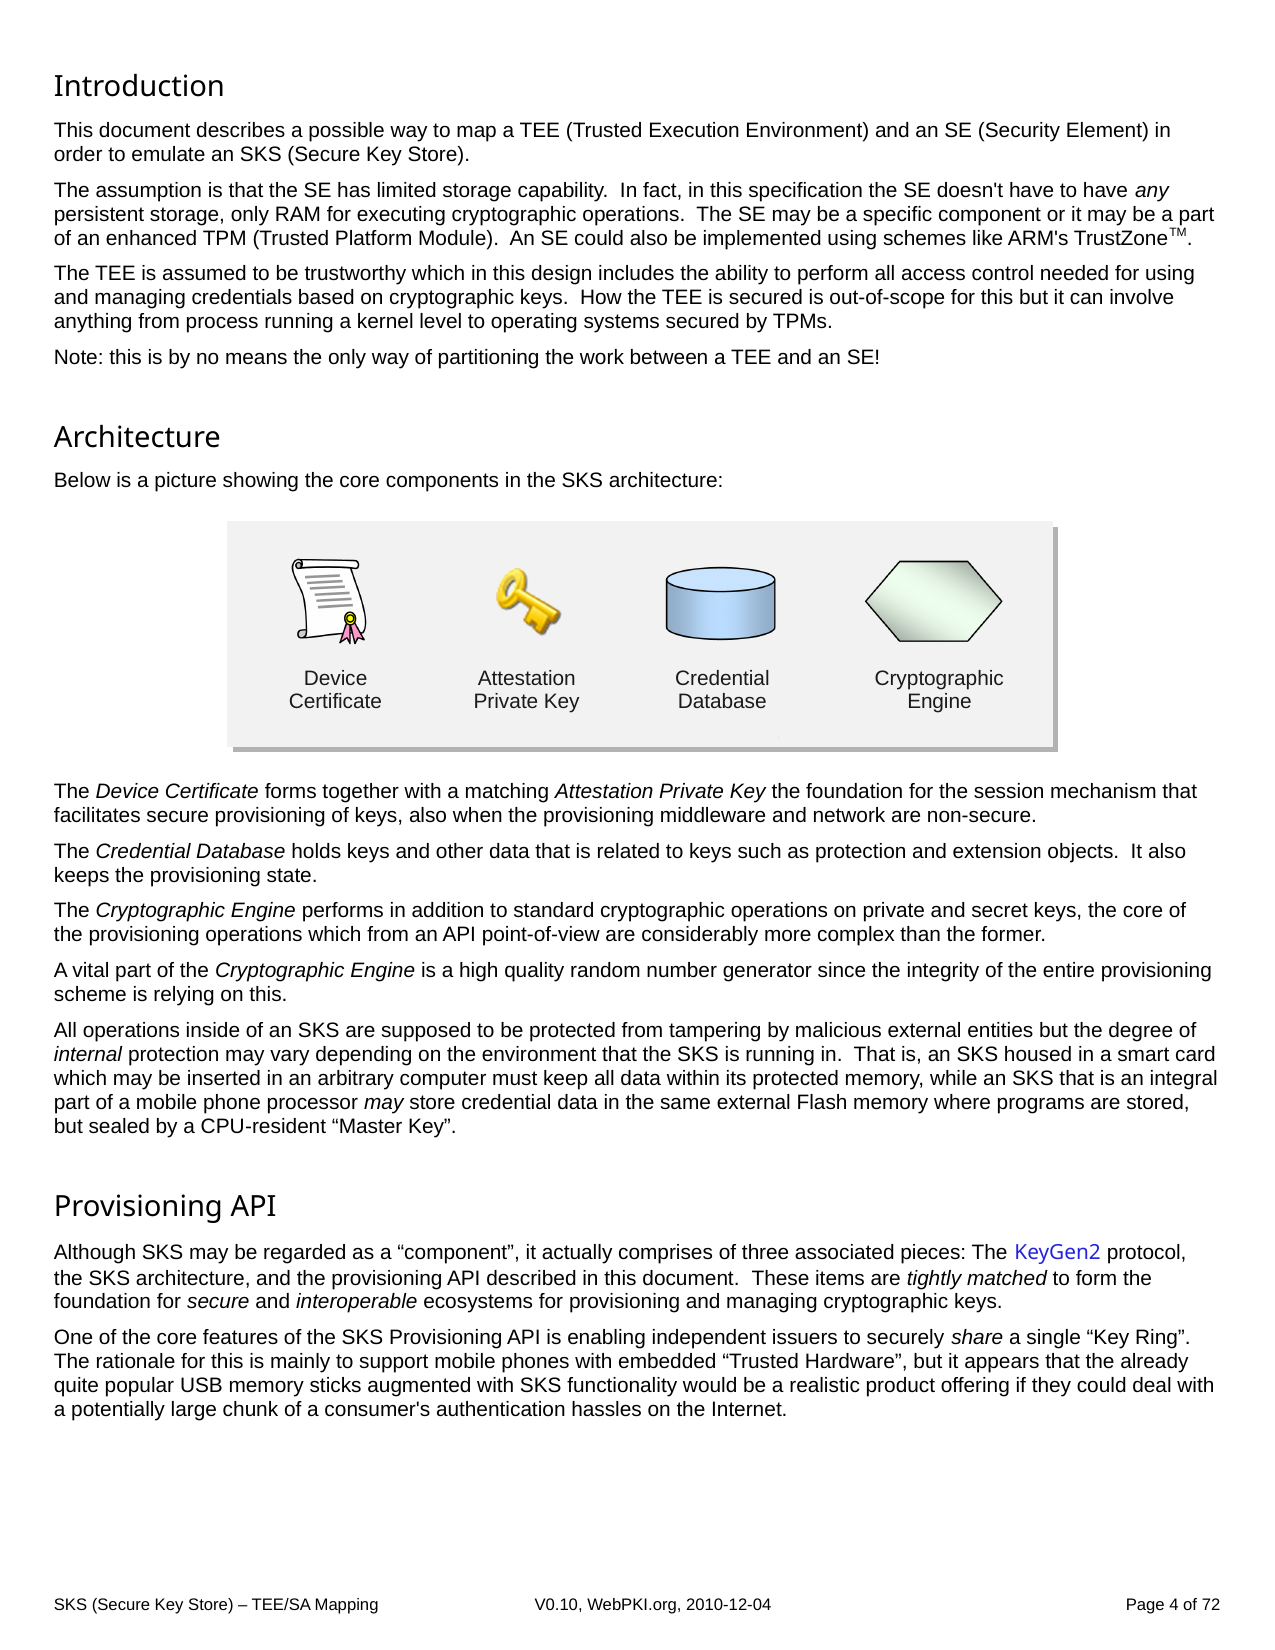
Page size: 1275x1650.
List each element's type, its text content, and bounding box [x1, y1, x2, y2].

subtitle Provisioning API [54, 1185, 1221, 1224]
text Below is a picture showing the core components in the SKS architecture: [54, 468, 1221, 492]
text All operations inside of an SKS are supposed to be protected from tampering by malicious external entities but the degree of internal protection may vary depending on the environment that the SKS is running in. That is, an SKS housed in a smart card which may be inserted in an arbitrary computer must keep all data within its protected memory, while an SKS that is an integral part of a mobile phone processor may store credential data in the same external Flash memory where programs are stored, but sealed by a CPU‑resident “Master Key”. [54, 1018, 1221, 1137]
text This document describes a possible way to map a TEE (Trusted Execution Environment) and an SE (Security Element) in order to emulate an SKS (Secure Key Store). [54, 118, 1221, 166]
text One of the core features of the SKS Provisioning API is enabling independent issuers to securely share a single “Key Ring”. The rationale for this is mainly to support mobile phones with embedded “Trusted Hardware”, but it appears that the already quite popular USB memory sticks augmented with SKS functionality would be a realistic product offering if they could deal with a potentially large chunk of a consumer's authentication hassles on the Internet. [54, 1325, 1221, 1421]
text Note: this is by no means the only way of partitioning the work between a TEE and an SE! [54, 345, 1221, 369]
subtitle Introduction [54, 66, 1221, 105]
text The TEE is assumed to be trustworthy which in this design includes the ability to perform all access control needed for using and managing credentials based on cryptographic keys. How the TEE is secured is out-of-scope for this but it can involve anything from process running a kernel level to operating systems secured by TPMs. [54, 261, 1221, 333]
text A vital part of the Cryptographic Engine is a high quality random number generator since the integrity of the entire provisioning scheme is relying on this. [54, 958, 1221, 1006]
text The Cryptographic Engine performs in addition to standard cryptographic operations on private and secret keys, the core of the provisioning operations which from an API point-of-view are considerably more complex than the former. [54, 898, 1221, 946]
text The Credential Database holds keys and other data that is related to keys such as protection and extension objects. It also keeps the provisioning state. [54, 838, 1221, 886]
text The assumption is that the SE has limited storage capability. In fact, in this specification the SE doesn't have to have any persistent storage, only RAM for executing cryptographic operations. The SE may be a specific component or it may be a part of an enhanced TPM (Trusted Platform Module). An SE could also be implemented using schemes like ARM's TrustZoneTM. [54, 177, 1221, 249]
text The Device Certificate forms together with a matching Attestation Private Key the foundation for the session mechanism that facilitates secure provisioning of keys, also when the provisioning middleware and network are non-secure. [54, 504, 1221, 827]
subtitle Architecture [54, 416, 1221, 456]
text Although SKS may be regarded as a “component”, it actually comprises of three associated pieces: The KeyGen2 protocol, the SKS architecture, and the provisioning API described in this document. These items are tightly matched to form the foundation for secure and interoperable ecosystems for provisioning and managing cryptographic keys. [54, 1237, 1221, 1313]
